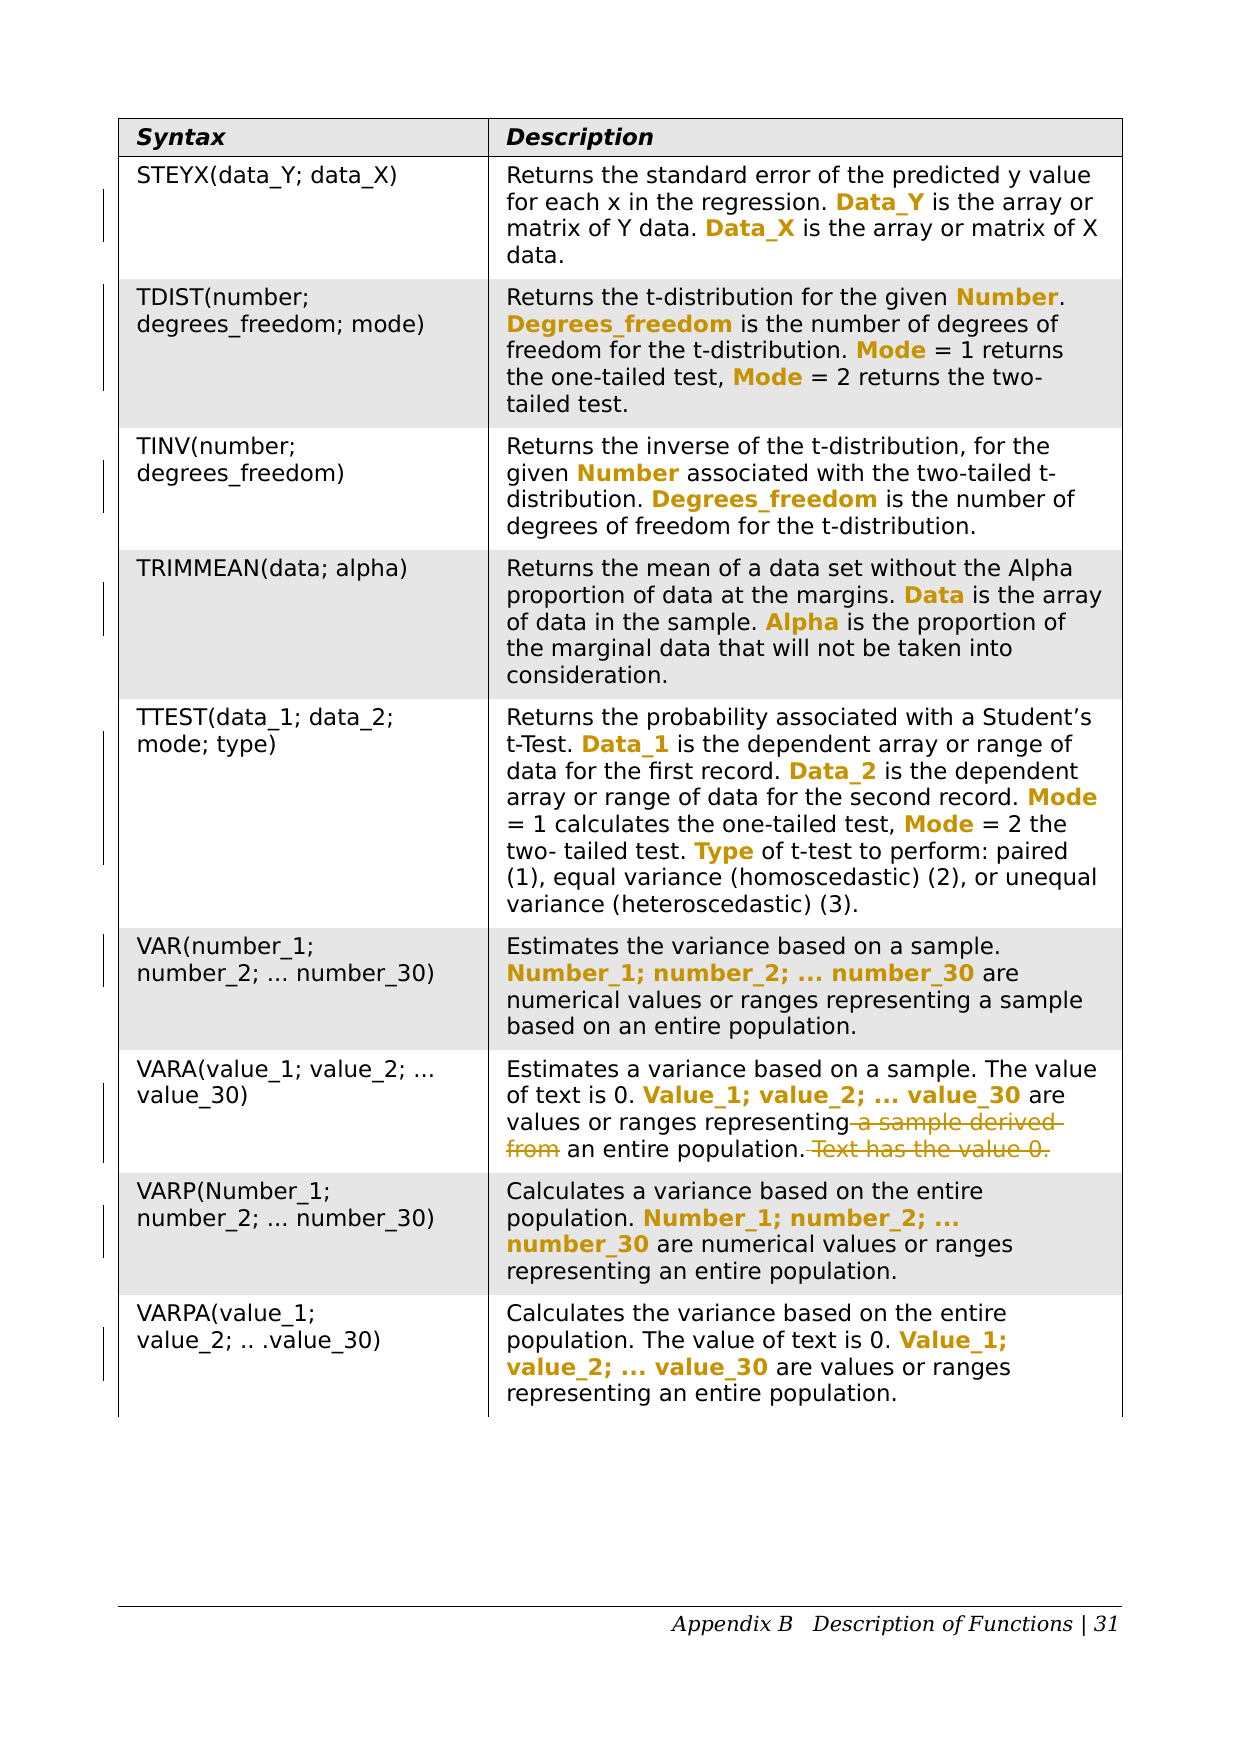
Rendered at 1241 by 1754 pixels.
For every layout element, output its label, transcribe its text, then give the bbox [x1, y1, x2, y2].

table_cell TDIST(number; degrees_freedom; mode) [119, 279, 488, 428]
table_cell Returns the t-distribution for the given Number. Degrees_freedom is the number of degrees of freedom for the t-distribution. Mode = 1 returns the one-tailed test, Mode = 2 returns the two-tailed test. [489, 279, 1122, 428]
table_cell VARP(Number_1; number_2; ... number_30) [119, 1173, 488, 1295]
table_cell VARA(value_1; value_2; ... value_30) [119, 1050, 488, 1172]
table_header Syntax [119, 119, 488, 156]
table_header Description [489, 119, 1122, 156]
table_cell VAR(number_1; number_2; ... number_30) [119, 928, 488, 1050]
table_cell VARPA(value_1; value_2; .. .value_30) [119, 1295, 488, 1417]
table_cell TTEST(data_1; data_2; mode; type) [119, 699, 488, 928]
table_cell Estimates a variance based on a sample. The value of text is 0. Value_1; value_2; ... value_30 are values or ranges representing an entire population. [489, 1050, 1122, 1172]
table_cell Estimates the variance based on a sample. Number_1; number_2; ... number_30 are numerical values or ranges representing a sample based on an entire population. [489, 928, 1122, 1050]
table_cell TINV(number; degrees_freedom) [119, 428, 488, 550]
table_cell TRIMMEAN(data; alpha) [119, 550, 488, 699]
table_cell Calculates a variance based on the entire population. Number_1; number_2; ... number_30 are numerical values or ranges representing an entire population. [489, 1173, 1122, 1295]
table_cell Returns the mean of a data set without the Alpha proportion of data at the margins. Data is the array of data in the sample. Alpha is the proportion of the marginal data that will not be taken into consideration. [489, 550, 1122, 699]
table_cell Returns the probability associated with a Student’s t-Test. Data_1 is the dependent array or range of data for the first record. Data_2 is the dependent array or range of data for the second record. Mode = 1 calculates the one-tailed test, Mode = 2 the two- tailed test. Type of t-test to perform: paired (1), equal variance (homoscedastic) (2), or unequal variance (heteroscedastic) (3). [489, 699, 1122, 928]
table_cell STEYX(data_Y; data_X) [119, 157, 488, 279]
table_cell Returns the standard error of the predicted y value for each x in the regression. Data_Y is the array or matrix of Y data. Data_X is the array or matrix of X data. [489, 157, 1122, 279]
table_cell Calculates the variance based on the entire population. The value of text is 0. Value_1; value_2; ... value_30 are values or ranges representing an entire population. [489, 1295, 1122, 1417]
table_cell Returns the inverse of the t-distribution, for the given Number associated with the two-tailed t-distribution. Degrees_freedom is the number of degrees of freedom for the t-distribution. [489, 428, 1122, 550]
